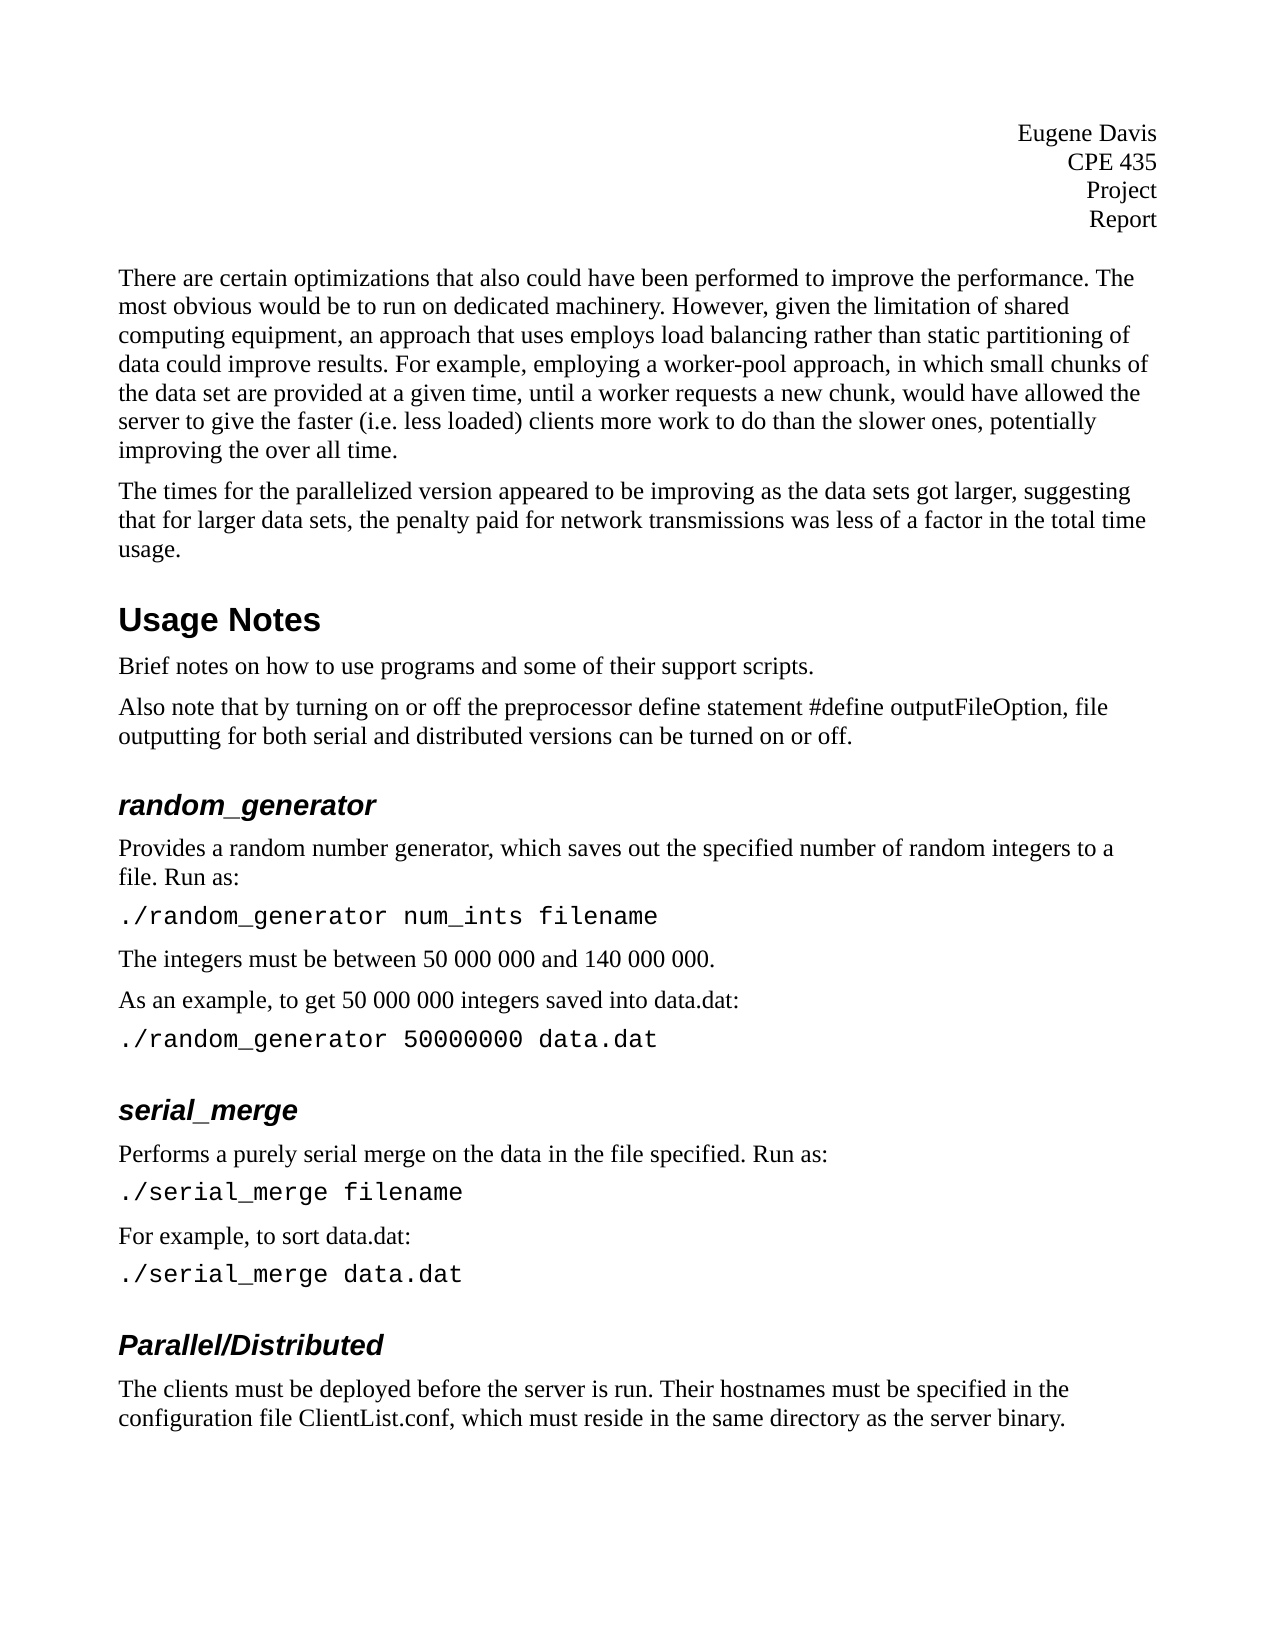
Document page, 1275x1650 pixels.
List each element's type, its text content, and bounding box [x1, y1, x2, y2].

text For example, to sort data.dat: [118, 1221, 1157, 1249]
subtitle serial_merge [118, 1093, 1157, 1126]
text ./serial_merge data.dat [118, 1262, 1157, 1290]
subtitle Parallel/Distributed [118, 1328, 1157, 1361]
text Provides a random number generator, which saves out the specified number of random integers to a file. Run as: [118, 833, 1157, 891]
text ./random_generator num_ints filename [118, 903, 1157, 932]
text Performs a purely serial merge on the data in the file specified. Run as: [118, 1139, 1157, 1167]
text The integers must be between 50 000 000 and 140 000 000. [118, 944, 1157, 973]
text As an example, to get 50 000 000 integers saved into data.dat: [118, 986, 1157, 1014]
text The clients must be deployed before the server is run. Their hostnames must be specified in the configuration file ClientList.conf, which must reside in the same directory as the server binary. [118, 1374, 1157, 1431]
text There are certain optimizations that also could have been performed to improve the performance. The most obvious would be to run on dedicated machinery. However, given the limitation of shared computing equipment, an approach that uses employs load balancing rather than static partitioning of data could improve results. For example, employing a worker-pool approach, in which small chunks of the data set are provided at a given time, until a worker requests a new chunk, would have allowed the server to give the faster (i.e. less loaded) clients more work to do than the slower ones, potentially improving the over all time. [118, 263, 1157, 464]
text ./serial_merge filename [118, 1180, 1157, 1208]
text ./random_generator 50000000 data.dat [118, 1027, 1157, 1055]
subtitle Usage Notes [118, 600, 1157, 639]
subtitle random_generator [118, 787, 1157, 821]
text Brief notes on how to use programs and some of their support scripts. [118, 651, 1157, 680]
text Also note that by turning on or off the preprocessor define statement #define outputFileOption, file outputting for both serial and distributed versions can be turned on or off. [118, 692, 1157, 750]
text The times for the parallelized version appeared to be improving as the data sets got larger, suggesting that for larger data sets, the penalty paid for network transmissions was less of a factor in the total time usage. [118, 476, 1157, 563]
